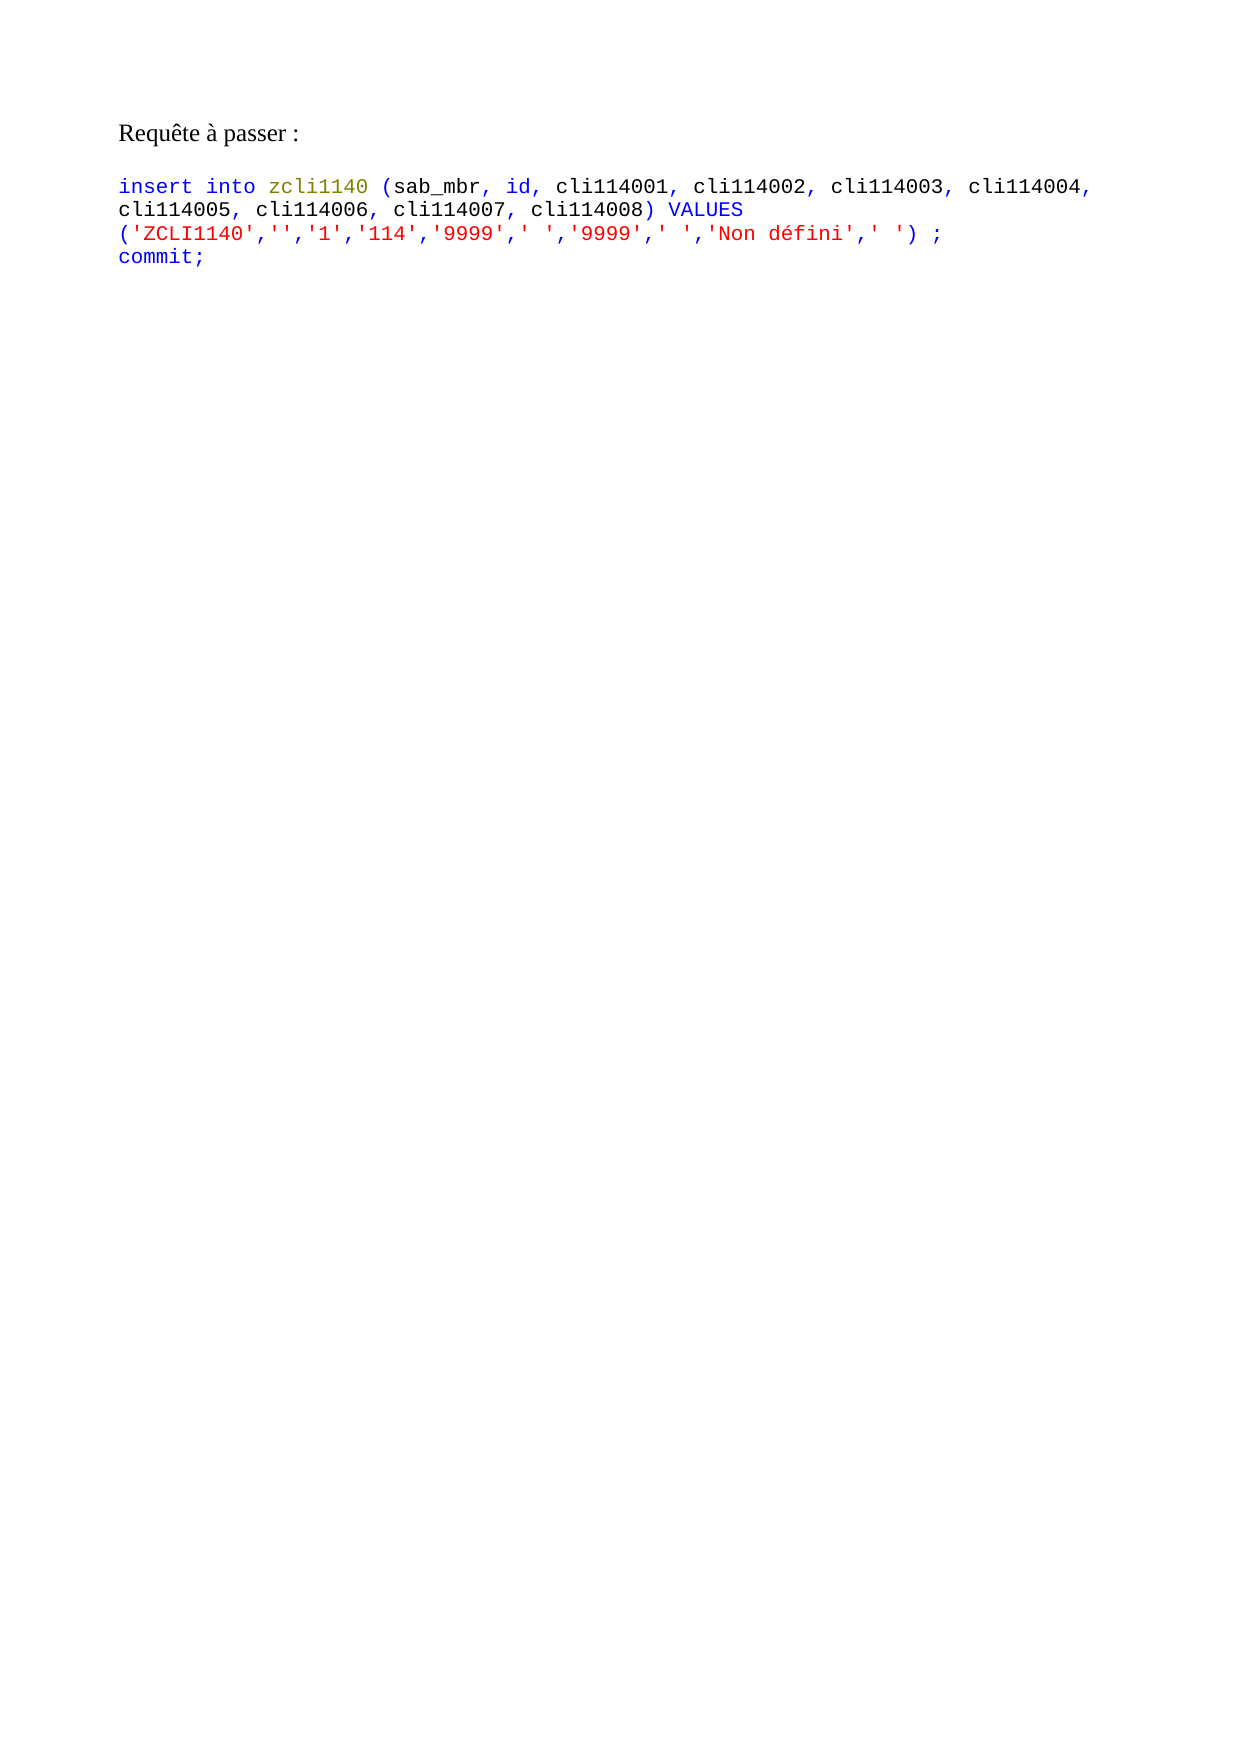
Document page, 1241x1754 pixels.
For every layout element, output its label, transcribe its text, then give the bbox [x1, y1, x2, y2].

text commit; [118, 247, 1122, 270]
text insert into zcli1140 (sab_mbr, id, cli114001, cli114002, cli114003, cli114004, cli114005, cli114006, cli114007, cli114008) VALUES ('ZCLI1140','','1','114','9999',' ','9999',' ','Non défini',' ') ; [118, 176, 1122, 247]
text Requête à passer : [118, 118, 1122, 147]
